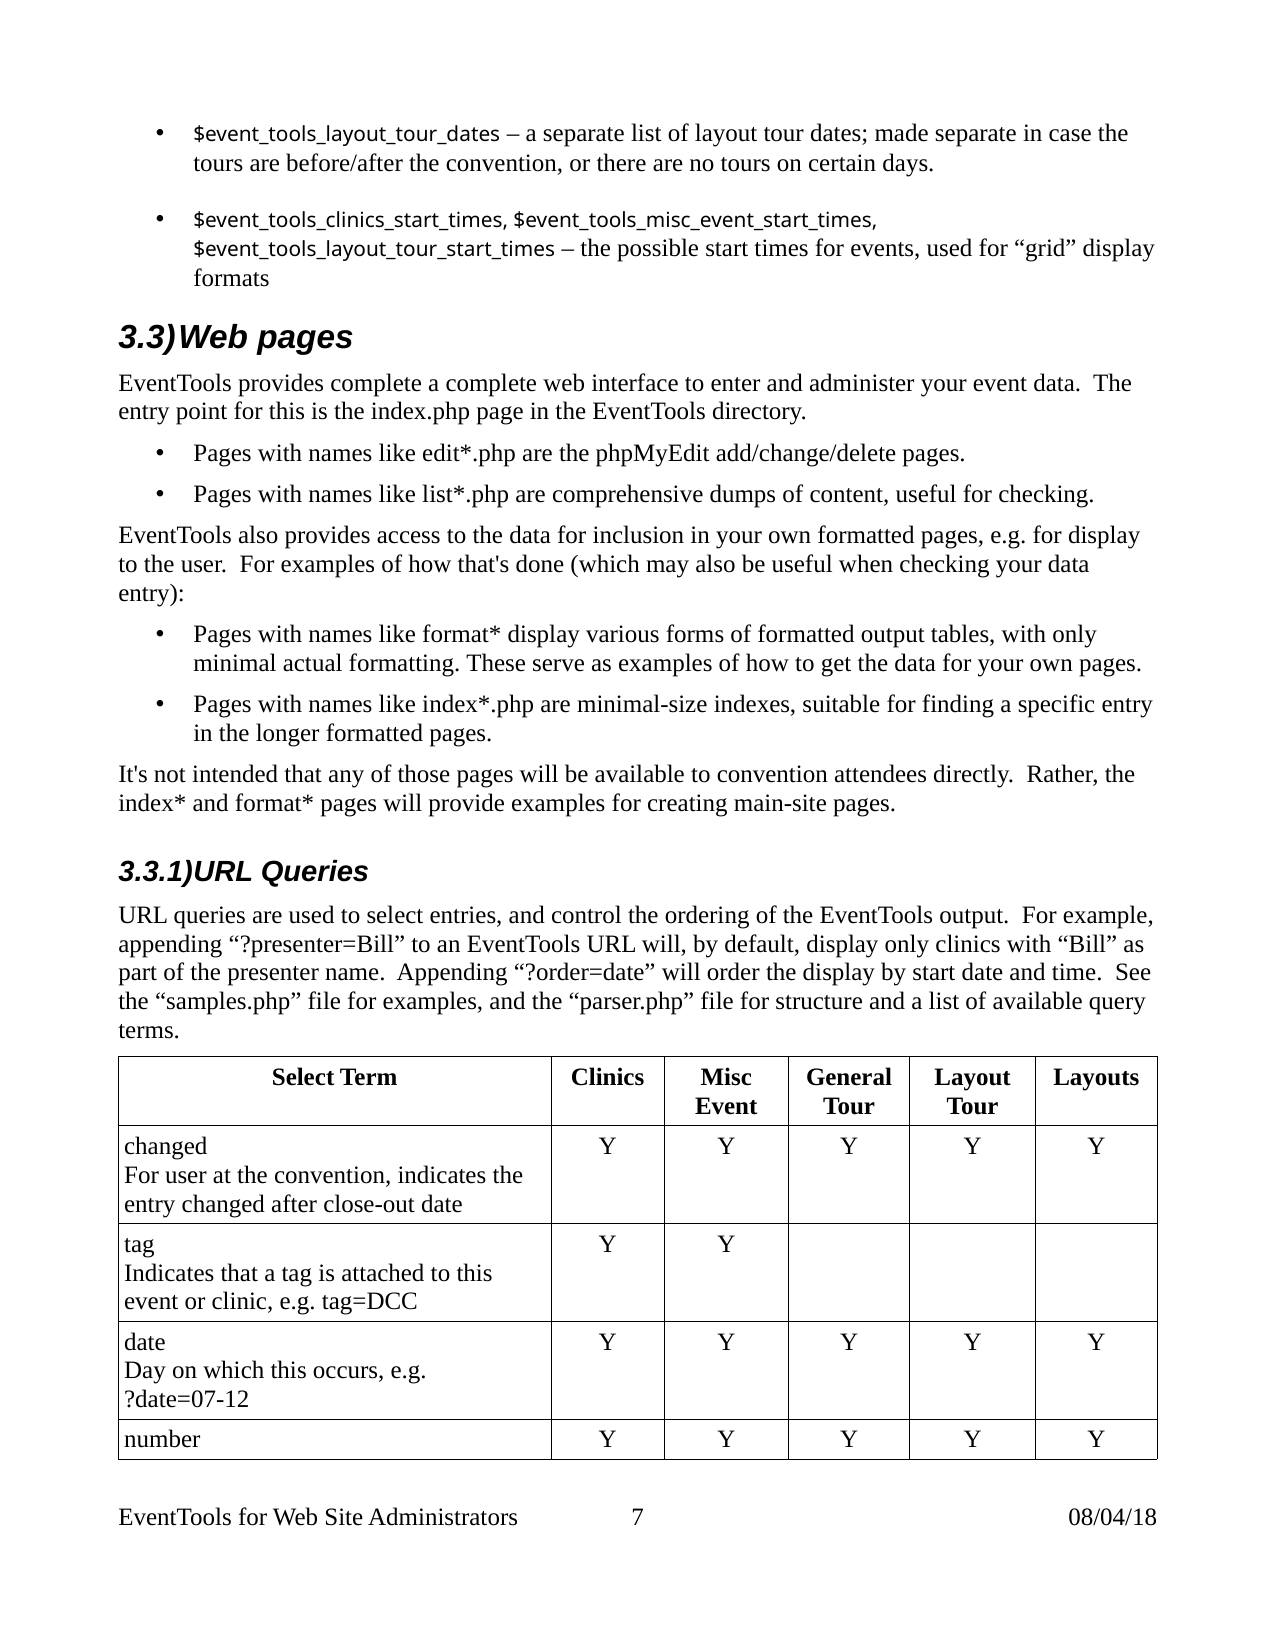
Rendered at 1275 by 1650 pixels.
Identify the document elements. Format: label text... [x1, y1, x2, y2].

table_cell date Day on which this occurs, e.g. ?date=07-12 [119, 1322, 551, 1419]
table_cell Y [665, 1224, 788, 1321]
table_cell Y [1036, 1322, 1157, 1419]
table_cell Y [910, 1322, 1035, 1419]
subtitle Web pages [118, 317, 1157, 355]
table_cell Y [789, 1420, 909, 1459]
text EventTools also provides access to the data for inclusion in your own formatted pages, e.g. for display to the user. For examples of how that's done (which may also be useful when checking your data entry): [118, 520, 1157, 606]
table_cell Y [552, 1126, 664, 1223]
table_cell [789, 1224, 909, 1321]
list Pages with names like format* display various forms of formatted output tables, with only minimal actual formatting. These serve as examples of how to get the data for your own pages. [156, 619, 1157, 676]
list Pages with names like list*.php are comprehensive dumps of content, useful for checking. [156, 479, 1157, 508]
text It's not intended that any of those pages will be available to convention attendees directly. Rather, the index* and format* pages will provide examples for creating main-site pages. [118, 759, 1157, 816]
text EventTools provides complete a complete web interface to enter and administer your event data. The entry point for this is the index.php page in the EventTools directory. [118, 368, 1157, 425]
subtitle URL Queries [118, 854, 1157, 887]
list $event_tools_clinics_start_times, $event_tools_misc_event_start_times, $event_tools_layout_tour_start_times – the possible start times for events, used for “grid” display formats [156, 205, 1157, 292]
text URL queries are used to select entries, and control the ordering of the EventTools output. For example, appending “?presenter=Bill” to an EventTools URL will, by default, display only clinics with “Bill” as part of the presenter name. Appending “?order=date” will order the display by start date and time. See the “samples.php” file for examples, and the “parser.php” file for structure and a list of available query terms. [118, 900, 1157, 1044]
table_header Clinics [552, 1057, 664, 1125]
table_cell number [119, 1420, 551, 1459]
table_cell Y [552, 1224, 664, 1321]
table_cell Y [789, 1322, 909, 1419]
table_header Layout Tour [910, 1057, 1035, 1125]
table_cell changed For user at the convention, indicates the entry changed after close-out date [119, 1126, 551, 1223]
table_cell tag Indicates that a tag is attached to this event or clinic, e.g. tag=DCC [119, 1224, 551, 1321]
table_cell Y [789, 1126, 909, 1223]
table_cell Y [910, 1420, 1035, 1459]
table_cell Y [1036, 1420, 1157, 1459]
table_cell Y [552, 1322, 664, 1419]
list $event_tools_layout_tour_dates – a separate list of layout tour dates; made separate in case the tours are before/after the convention, or there are no tours on certain days. [156, 118, 1157, 176]
table_header General Tour [789, 1057, 909, 1125]
list Pages with names like index*.php are minimal-size indexes, suitable for finding a specific entry in the longer formatted pages. [156, 689, 1157, 746]
table_cell Y [665, 1322, 788, 1419]
table_cell Y [552, 1420, 664, 1459]
table_cell Y [910, 1126, 1035, 1223]
table_cell Y [665, 1420, 788, 1459]
table_header Select Term [119, 1057, 551, 1125]
table_cell Y [665, 1126, 788, 1223]
table_cell [1036, 1224, 1157, 1321]
list Pages with names like edit*.php are the phpMyEdit add/change/delete pages. [156, 438, 1157, 466]
table_cell [910, 1224, 1035, 1321]
table_header Layouts [1036, 1057, 1157, 1125]
table_header Misc Event [665, 1057, 788, 1125]
table_cell Y [1036, 1126, 1157, 1223]
